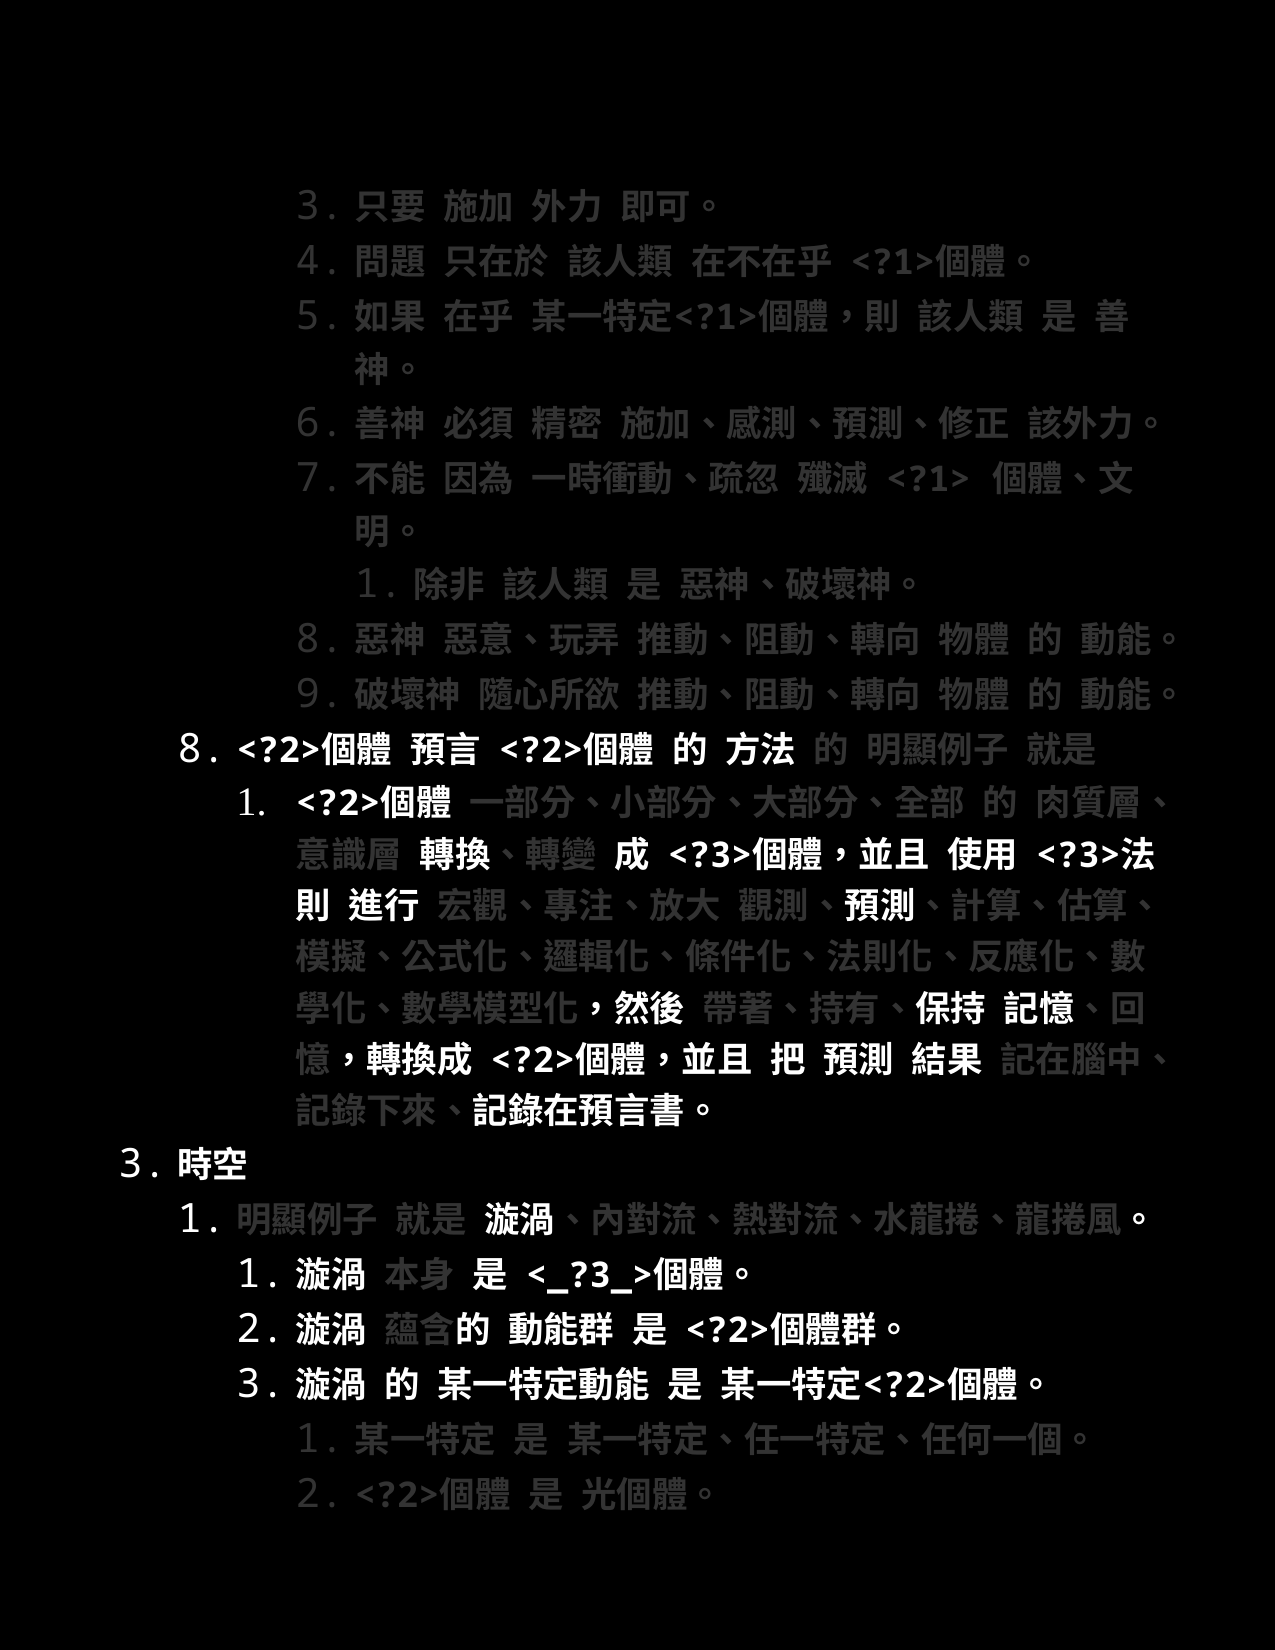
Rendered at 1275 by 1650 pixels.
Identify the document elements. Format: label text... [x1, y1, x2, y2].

list 善神 必須 精密 施加、感測、預測、修正 該外力。 [295, 393, 1157, 448]
list 破壞神 隨心所欲 推動、阻動、轉向 物體 的 動能。 [295, 664, 1157, 720]
list 某一特定 是 某一特定、任一特定、任何一個。 [295, 1409, 1157, 1464]
list 如果 在乎 某一特定<?1>個體，則 該人類 是 善神。 [295, 287, 1157, 393]
list 惡神 惡意、玩弄 推動、阻動、轉向 物體 的 動能。 [295, 609, 1157, 664]
list <?2>個體 是 光個體。 [295, 1464, 1157, 1519]
list 漩渦 蘊含的 動能群 是 <?2>個體群。 [236, 1299, 1157, 1354]
list <?2>個體 一部分、小部分、大部分、全部 的 肉質層、意識層 轉換、轉變 成 <?3>個體，並且 使用 <?3>法則 進行 宏觀、專注、放大 觀測、預測、計算、估算、模擬、公式化、邏輯化、條件化、法則化、反應化、數學化、數學模型化，然後 帶著、持有、保持 記憶、回憶，轉換成 <?2>個體，並且 把 預測 結果 記在腦中、記錄下來、記錄在預言書。 [236, 775, 1157, 1134]
list 時空 [118, 1134, 1157, 1189]
list 只要 施加 外力 即可。 [295, 176, 1157, 231]
list 除非 該人類 是 惡神、破壞神。 [354, 554, 1157, 609]
list 明顯例子 就是 漩渦、內對流、熱對流、水龍捲、龍捲風。 [177, 1189, 1157, 1244]
list 漩渦 的 某一特定動能 是 某一特定<?2>個體。 [236, 1354, 1157, 1409]
list 問題 只在於 該人類 在不在乎 <?1>個體。 [295, 231, 1157, 287]
list 漩渦 本身 是 <_?3_>個體。 [236, 1244, 1157, 1299]
list <?2>個體 預言 <?2>個體 的 方法 的 明顯例子 就是 [177, 720, 1157, 775]
list 不能 因為 一時衝動、疏忽 殲滅 <?1> 個體、文明。 [295, 448, 1157, 554]
